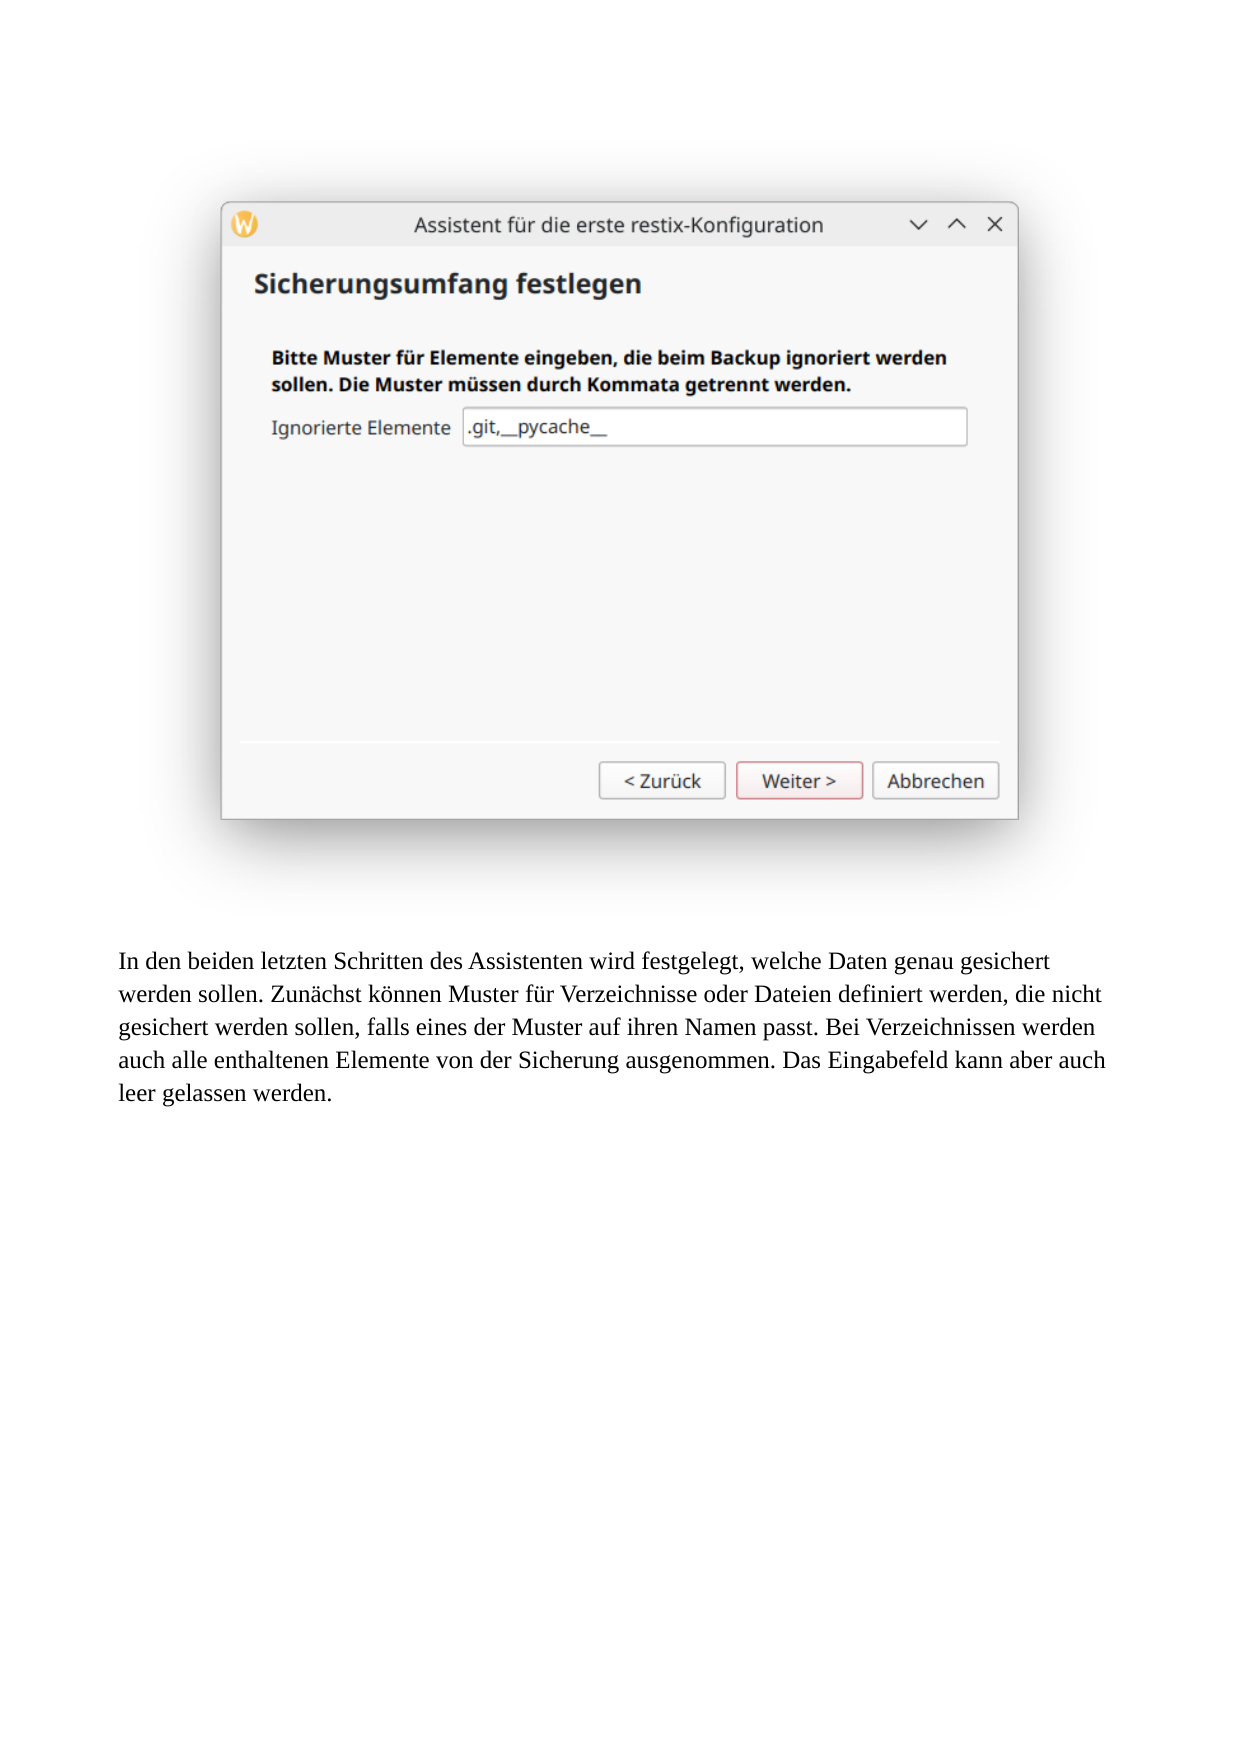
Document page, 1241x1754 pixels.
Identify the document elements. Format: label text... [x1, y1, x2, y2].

picture [118, 118, 1123, 942]
text In den beiden letzten Schritten des Assistenten wird festgelegt, welche Daten genau gesichert werden sollen. Zunächst können Muster für Verzeichnisse oder Dateien definiert werden, die nicht gesichert werden sollen, falls eines der Muster auf ihren Namen passt. Bei Verzeichnissen werden auch alle enthaltenen Elemente von der Sicherung ausgenommen. Das Eingabefeld kann aber auch leer gelassen werden. [118, 942, 1122, 1107]
